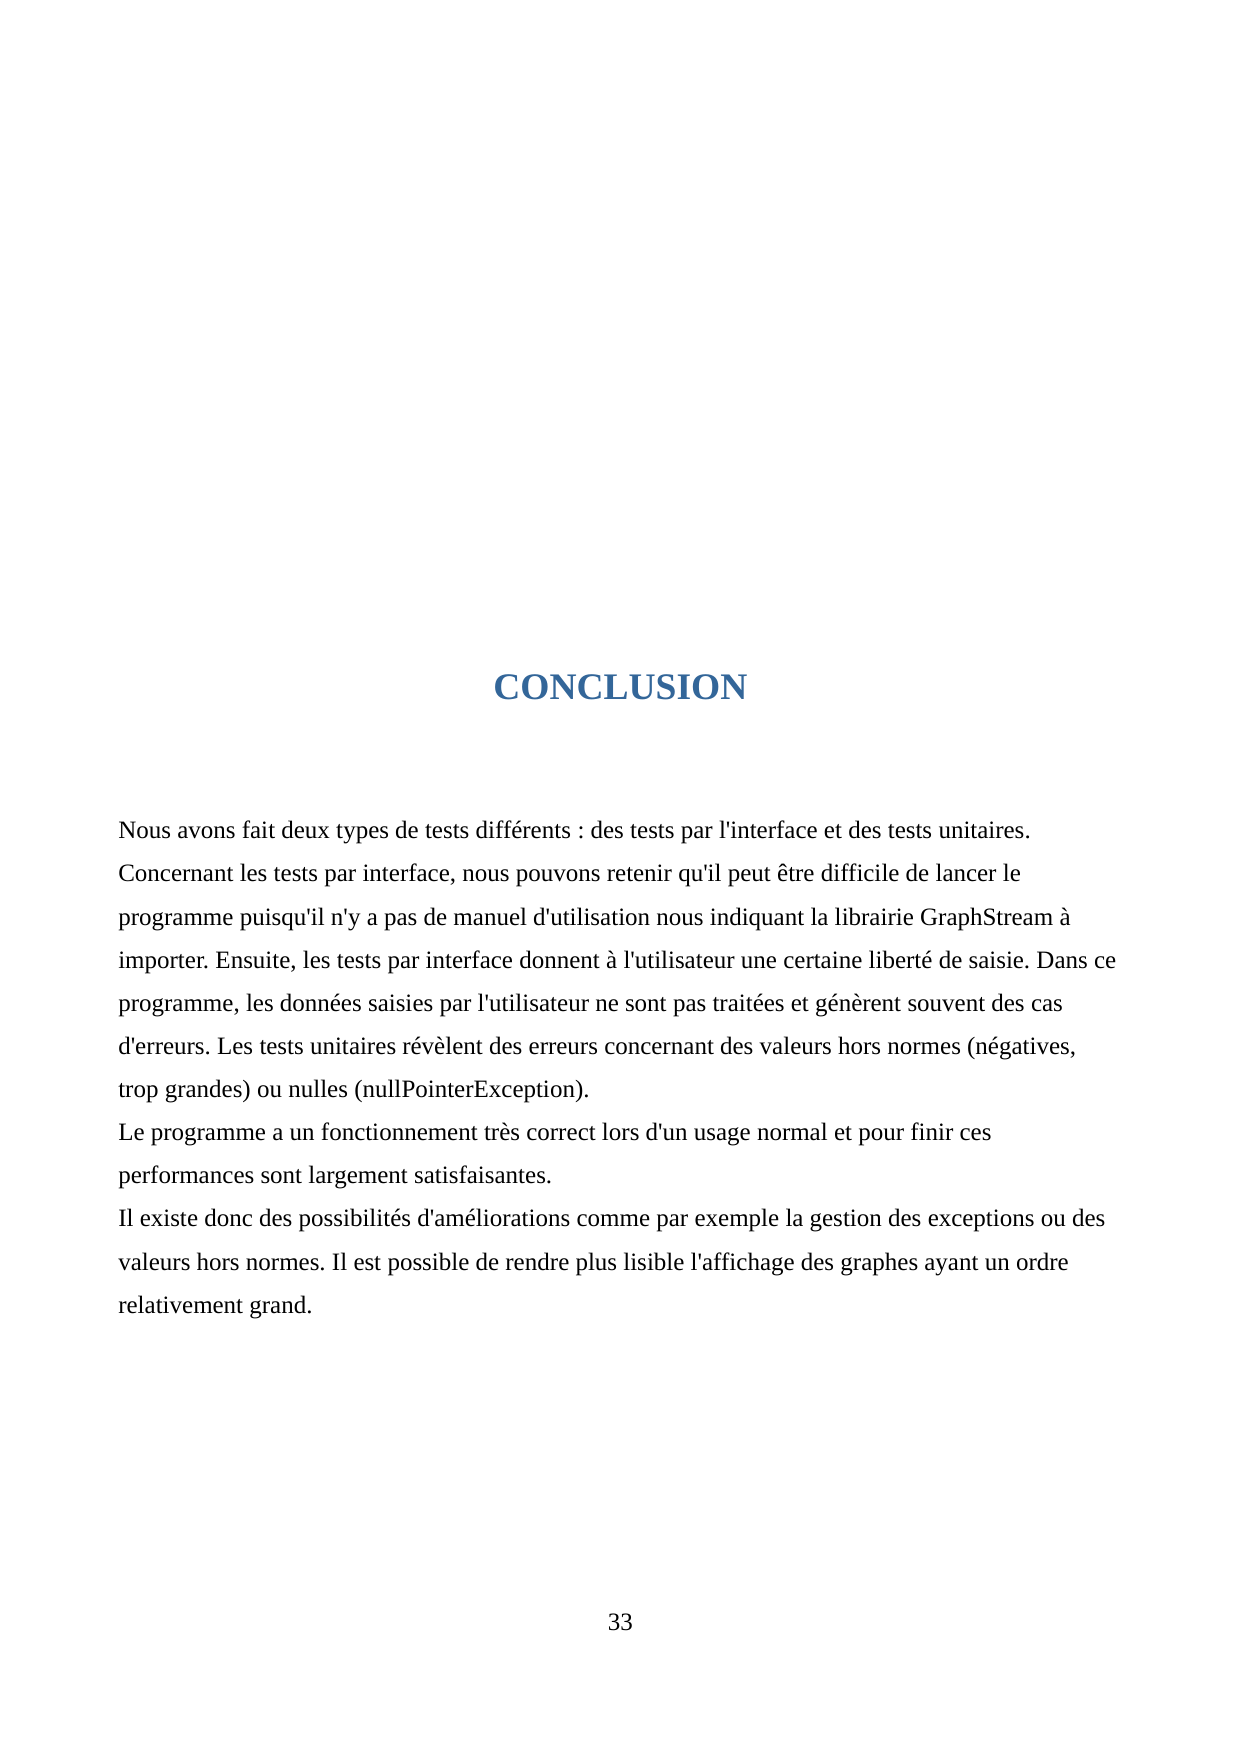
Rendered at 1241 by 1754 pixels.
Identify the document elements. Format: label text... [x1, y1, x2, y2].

text Nous avons fait deux types de tests différents : des tests par l'interface et des tests unitaires. Concernant les tests par interface, nous pouvons retenir qu'il peut être difficile de lancer le programme puisqu'il n'y a pas de manuel d'utilisation nous indiquant la librairie GraphStream à importer. Ensuite, les tests par interface donnent à l'utilisateur une certaine liberté de saisie. Dans ce programme, les données saisies par l'utilisateur ne sont pas traitées et génèrent souvent des cas d'erreurs. Les tests unitaires révèlent des erreurs concernant des valeurs hors normes (négatives, trop grandes) ou nulles (nullPointerException). [118, 815, 1122, 1103]
text CONCLUSION [118, 664, 1122, 707]
text Il existe donc des possibilités d'améliorations comme par exemple la gestion des exceptions ou des valeurs hors normes. Il est possible de rendre plus lisible l'affichage des graphes ayant un ordre relativement grand. [118, 1203, 1122, 1318]
text Le programme a un fonctionnement très correct lors d'un usage normal et pour finir ces performances sont largement satisfaisantes. [118, 1117, 1122, 1189]
